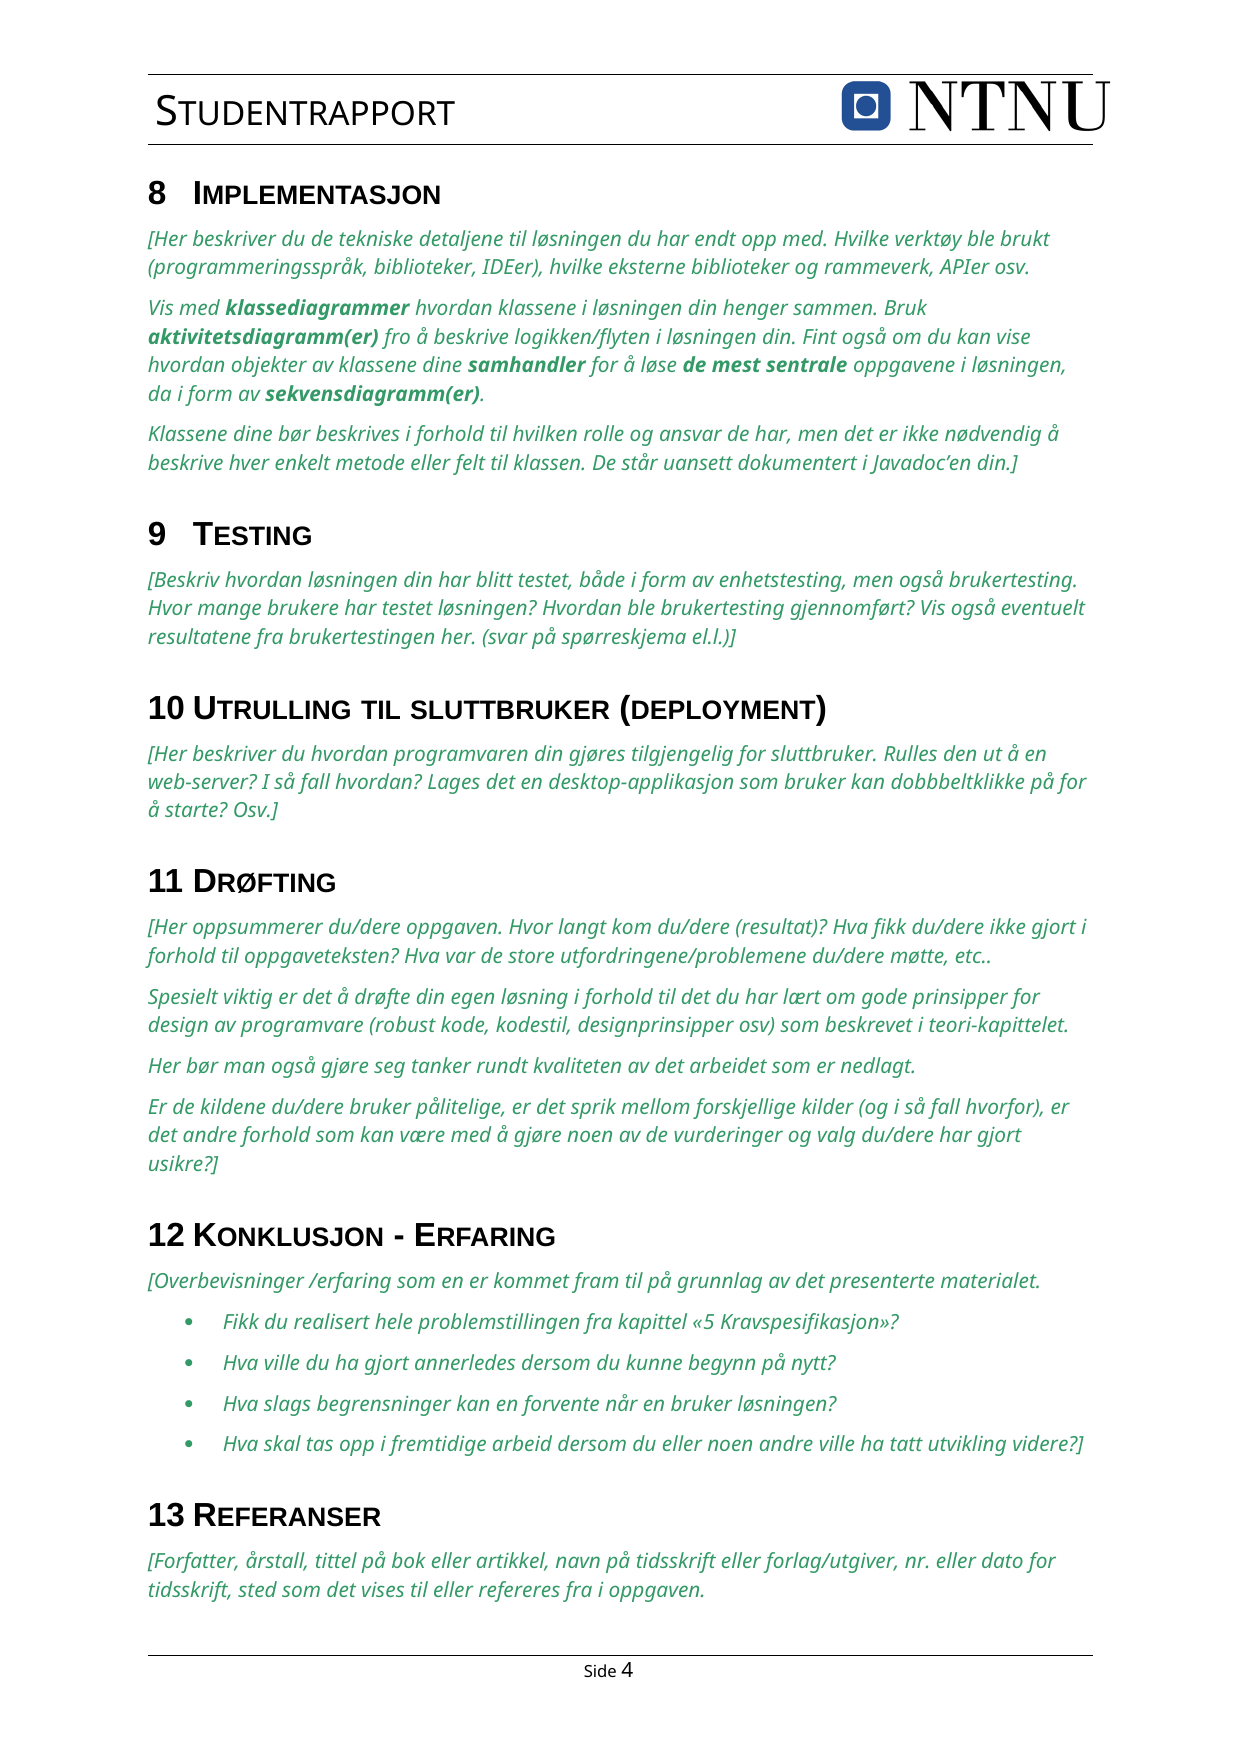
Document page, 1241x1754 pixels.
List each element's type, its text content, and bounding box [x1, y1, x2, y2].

text Spesielt viktig er det å drøfte din egen løsning i forhold til det du har lært om gode prinsipper for design av programvare (robust kode, kodestil, designprinsipper osv) som beskrevet i teori-kapittelet. [148, 982, 1092, 1039]
text Er de kildene du/dere bruker pålitelige, er det sprik mellom forskjellige kilder (og i så fall hvorfor), er det andre forhold som kan være med å gjøre noen av de vurderinger og valg du/dere har gjort usikre?] [148, 1092, 1092, 1177]
subtitle Implementasjon [148, 173, 1092, 211]
list Fikk du realisert hele problemstillingen fra kapittel «5 Kravspesifikasjon»? [185, 1307, 1092, 1335]
text [Her oppsummerer du/dere oppgaven. Hvor langt kom du/dere (resultat)? Hva fikk du/dere ikke gjort i forhold til oppgaveteksten? Hva var de store utfordringene/problemene du/dere møtte, etc.. [148, 912, 1092, 969]
picture [841, 81, 1111, 132]
list Hva skal tas opp i fremtidige arbeid dersom du eller noen andre ville ha tatt utvikling videre?] [185, 1429, 1092, 1458]
list Hva slags begrensninger kan en forvente når en bruker løsningen? [185, 1389, 1092, 1417]
text [Forfatter, årstall, tittel på bok eller artikkel, navn på tidsskrift eller forlag/utgiver, nr. eller dato for tidsskrift, sted som det vises til eller refereres fra i oppgaven. [148, 1546, 1092, 1603]
subtitle Utrulling til sluttbruker (deployment) [148, 688, 1092, 726]
subtitle Testing [148, 514, 1092, 552]
text [Beskriv hvordan løsningen din har blitt testet, både i form av enhetstesting, men også brukertesting. Hvor mange brukere har testet løsningen? Hvordan ble brukertesting gjennomført? Vis også eventuelt resultatene fra brukertestingen her. (svar på spørreskjema el.l.)] [148, 565, 1092, 650]
text Klassene dine bør beskrives i forhold til hvilken rolle og ansvar de har, men det er ikke nødvendig å beskrive hver enkelt metode eller felt til klassen. De står uansett dokumentert i Javadoc’en din.] [148, 419, 1092, 476]
subtitle Konklusjon - Erfaring [148, 1215, 1092, 1253]
text [Overbevisninger /erfaring som en er kommet fram til på grunnlag av det presenterte materialet. [148, 1266, 1092, 1294]
subtitle Drøfting [148, 861, 1092, 900]
text [Her beskriver du hvordan programvaren din gjøres tilgjengelig for sluttbruker. Rulles den ut å en web-server? I så fall hvordan? Lages det en desktop-applikasjon som bruker kan dobbbeltklikke på for å starte? Osv.] [148, 739, 1092, 824]
list Hva ville du ha gjort annerledes dersom du kunne begynn på nytt? [185, 1348, 1092, 1376]
text [Her beskriver du de tekniske detaljene til løsningen du har endt opp med. Hvilke verktøy ble brukt (programmeringsspråk, biblioteker, IDEer), hvilke eksterne biblioteker og rammeverk, APIer osv. [148, 224, 1092, 281]
subtitle Referanser [148, 1496, 1092, 1534]
text Her bør man også gjøre seg tanker rundt kvaliteten av det arbeidet som er nedlagt. [148, 1051, 1092, 1079]
text Vis med klassediagrammer hvordan klassene i løsningen din henger sammen. Bruk aktivitetsdiagramm(er) fro å beskrive logikken/flyten i løsningen din. Fint også om du kan vise hvordan objekter av klassene dine samhandler for å løse de mest sentrale oppgavene i løsningen, da i form av sekvensdiagramm(er). [148, 293, 1092, 407]
